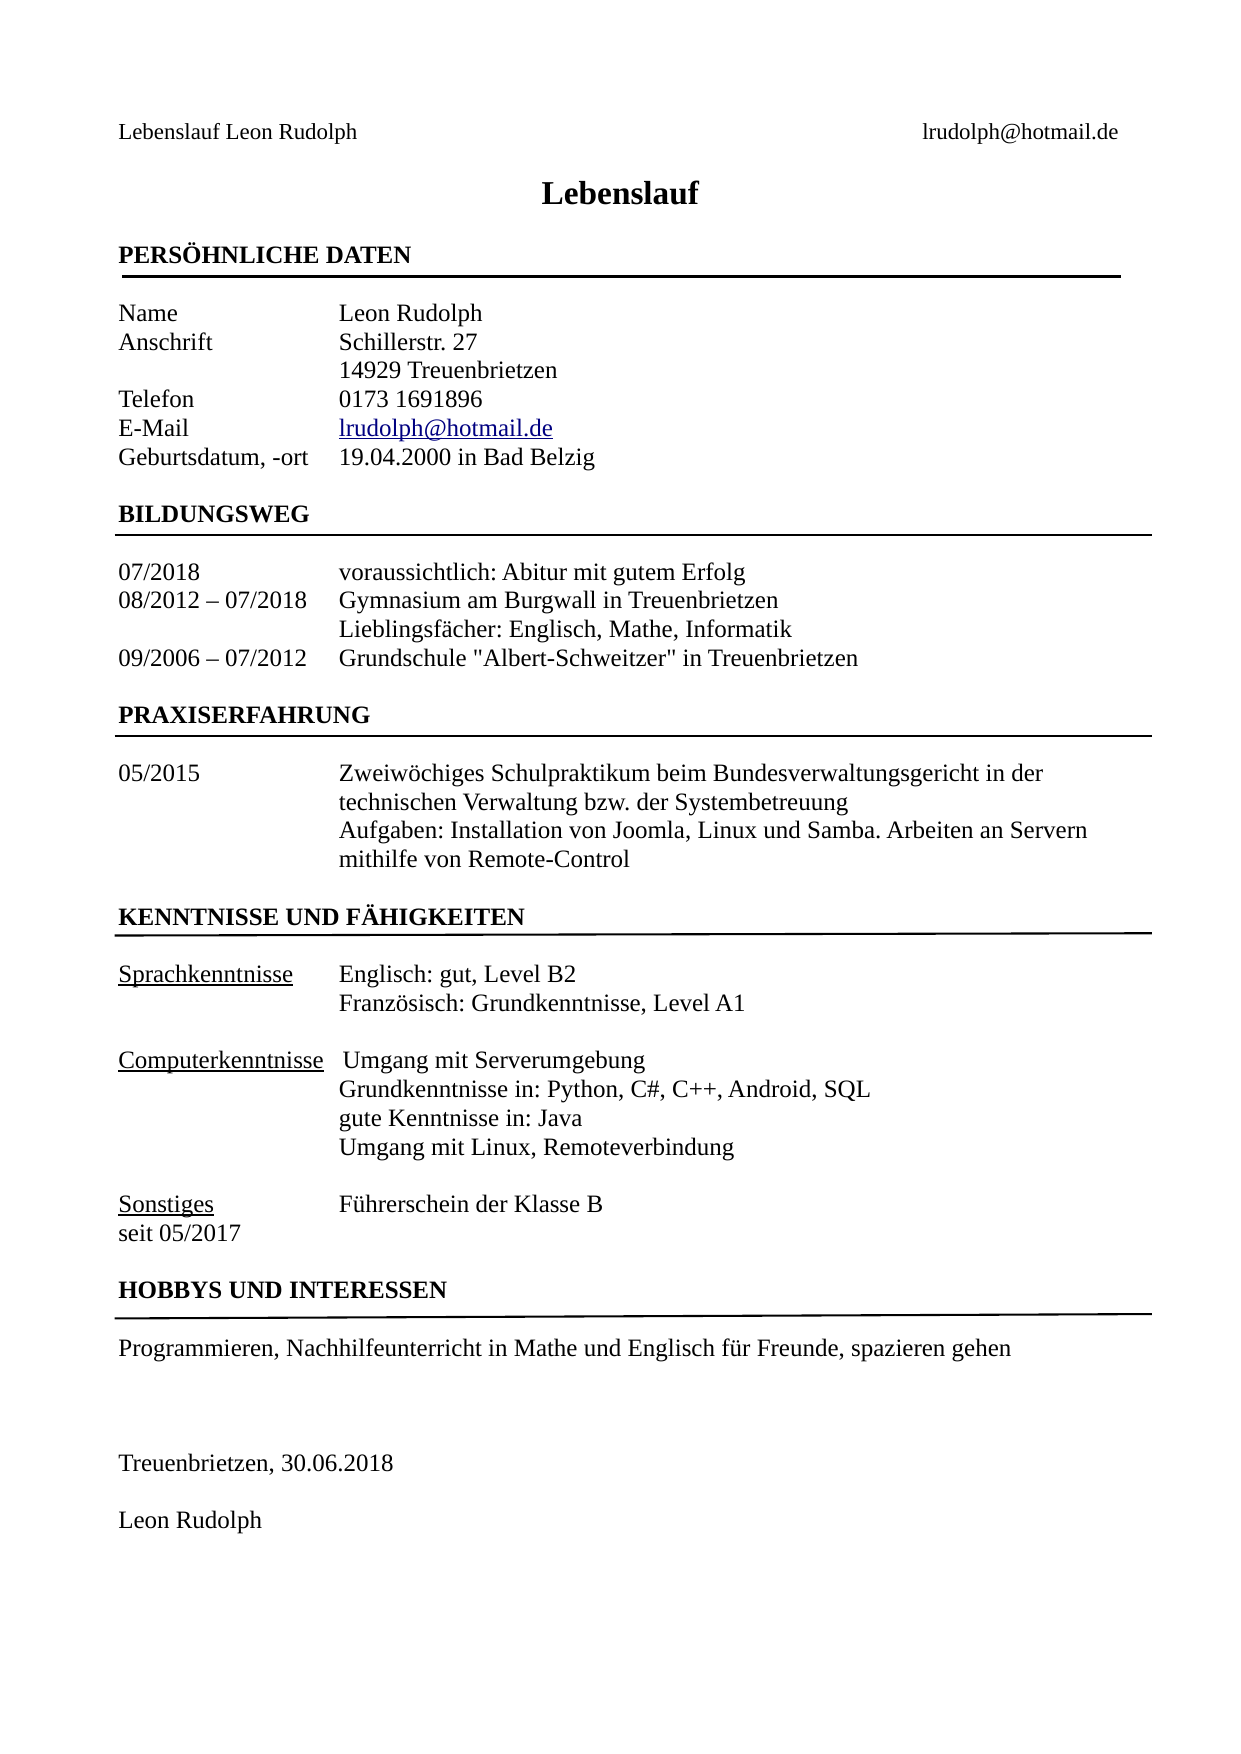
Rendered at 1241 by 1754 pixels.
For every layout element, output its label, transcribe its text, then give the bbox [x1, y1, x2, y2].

text BILDUNGSWEG [118, 499, 1122, 528]
text 08/2012 – 07/2018 Gymnasium am Burgwall in Treuenbrietzen [118, 585, 1122, 614]
text Lebenslauf Leon Rudolph lrudolph@hotmail.de [118, 118, 1122, 144]
text Anschrift Schillerstr. 27 [118, 327, 1122, 355]
text Umgang mit Linux, Remoteverbindung [118, 1132, 1122, 1160]
text Aufgaben: Installation von Joomla, Linux und Samba. Arbeiten an Servern mithilfe von Remote-Control [338, 815, 1122, 873]
text Lieblingsfächer: Englisch, Mathe, Informatik [118, 614, 1122, 643]
text Leon Rudolph [118, 1505, 1122, 1534]
text 14929 Treuenbrietzen [118, 355, 1122, 384]
text Geburtsdatum, -ort 19.04.2000 in Bad Belzig [118, 442, 1122, 470]
text PRAXISERFAHRUNG [118, 700, 1122, 729]
text Lebenslauf [118, 173, 1122, 212]
text Treuenbrietzen, 30.06.2018 [118, 1448, 1122, 1477]
text Sprachkenntnisse Englisch: gut, Level B2 [118, 959, 1122, 988]
text Name Leon Rudolph [118, 298, 1122, 327]
text Programmieren, Nachhilfeunterricht in Mathe und Englisch für Freunde, spazieren gehen [118, 1333, 1122, 1362]
text E-Mail lrudolph@hotmail.de [118, 413, 1122, 442]
text gute Kenntnisse in: Java [118, 1103, 1122, 1132]
text 09/2006 – 07/2012 Grundschule "Albert-Schweitzer" in Treuenbrietzen [118, 643, 1122, 672]
text HOBBYS UND INTERESSEN [118, 1275, 1122, 1304]
text 07/2018 voraussichtlich: Abitur mit gutem Erfolg [118, 557, 1122, 585]
text KENNTNISSE UND FÄHIGKEITEN [118, 902, 1122, 930]
text PERSÖHNLICHE DATEN [118, 240, 1122, 269]
text Sonstiges Führerschein der Klasse B [118, 1189, 1122, 1218]
text Computerkenntnisse Umgang mit Serverumgebung [118, 1045, 1122, 1074]
text Grundkenntnisse in: Python, C#, C++, Android, SQL [118, 1074, 1122, 1103]
text seit 05/2017 [118, 1218, 1122, 1247]
text Telefon 0173 1691896 [118, 384, 1122, 413]
text 05/2015 Zweiwöchiges Schulpraktikum beim Bundesverwaltungsgericht in der technischen Verwaltung bzw. der Systembetreuung [118, 758, 1122, 815]
text Französisch: Grundkenntnisse, Level A1 [118, 988, 1122, 1017]
